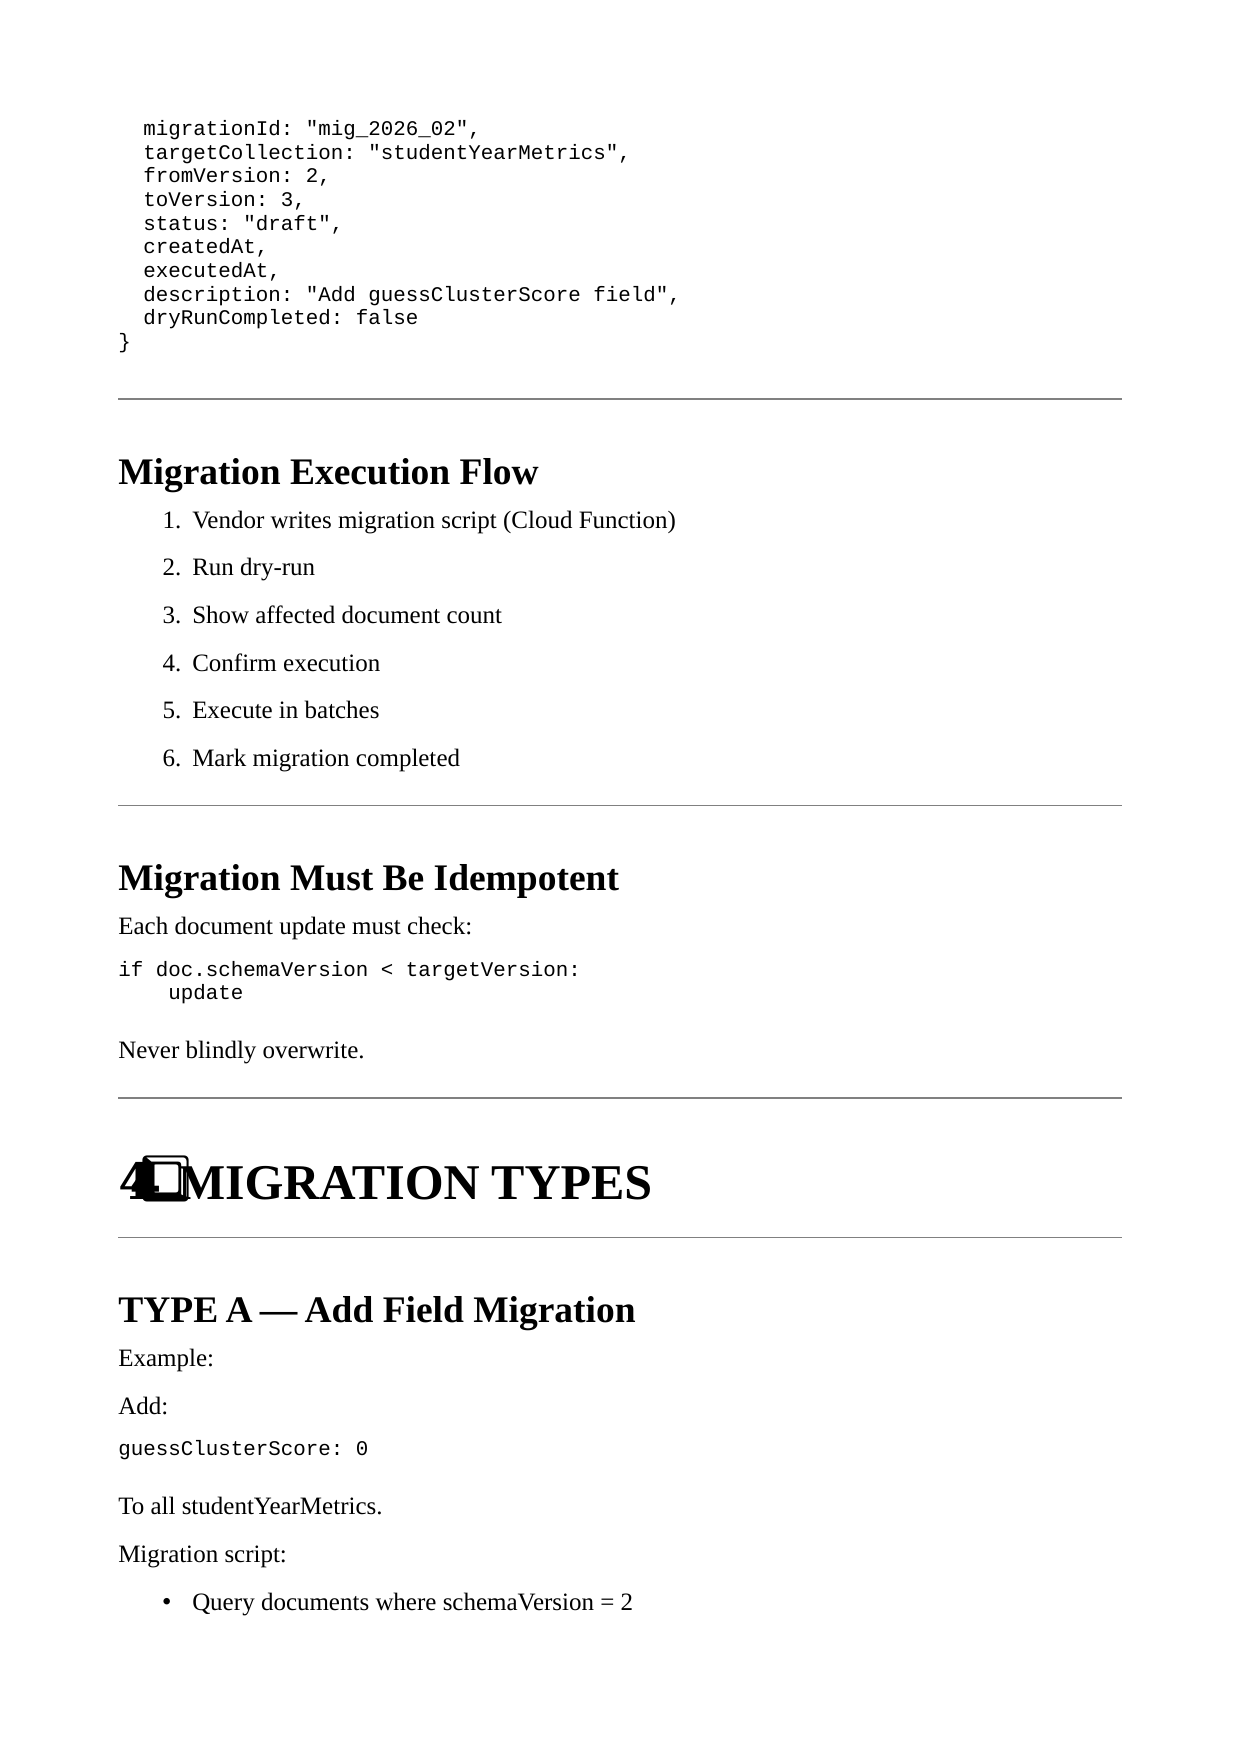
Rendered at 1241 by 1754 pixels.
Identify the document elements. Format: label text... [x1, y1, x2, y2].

subtitle Migration Must Be Idempotent [118, 856, 1122, 899]
list Mark migration completed [162, 743, 1122, 772]
text To all studentYearMetrics. [118, 1491, 1122, 1520]
list Show affected document count [162, 600, 1122, 629]
subtitle Migration Execution Flow [118, 449, 1122, 492]
text Never blindly overwrite. [118, 1036, 1122, 1064]
text toVersion: 3, [118, 189, 1122, 213]
list Confirm execution [162, 648, 1122, 676]
text Example: [118, 1343, 1122, 1372]
text executedAt, [118, 260, 1122, 284]
text createdAt, [118, 236, 1122, 260]
text dryRunCompleted: false [118, 307, 1122, 331]
text status: "draft", [118, 213, 1122, 236]
text Each document update must check: [118, 911, 1122, 940]
text update [118, 982, 1122, 1006]
text guessClusterScore: 0 [118, 1438, 1122, 1462]
text Migration script: [118, 1539, 1122, 1568]
text targetCollection: "studentYearMetrics", [118, 142, 1122, 165]
list Vendor writes migration script (Cloud Function) [162, 505, 1122, 533]
text fromVersion: 2, [118, 165, 1122, 189]
subtitle 🔄 4️⃣ MIGRATION TYPES [118, 1152, 1122, 1210]
list Run dry-run [162, 552, 1122, 581]
subtitle TYPE A — Add Field Migration [118, 1287, 1122, 1331]
list Query documents where schemaVersion = 2 [162, 1587, 1122, 1615]
text if doc.schemaVersion < targetVersion: [118, 959, 1122, 982]
text } [118, 331, 1122, 354]
text migrationId: "mig_2026_02", [118, 118, 1122, 142]
list Execute in batches [162, 695, 1122, 724]
text Add: [118, 1391, 1122, 1419]
text description: "Add guessClusterScore field", [118, 284, 1122, 307]
